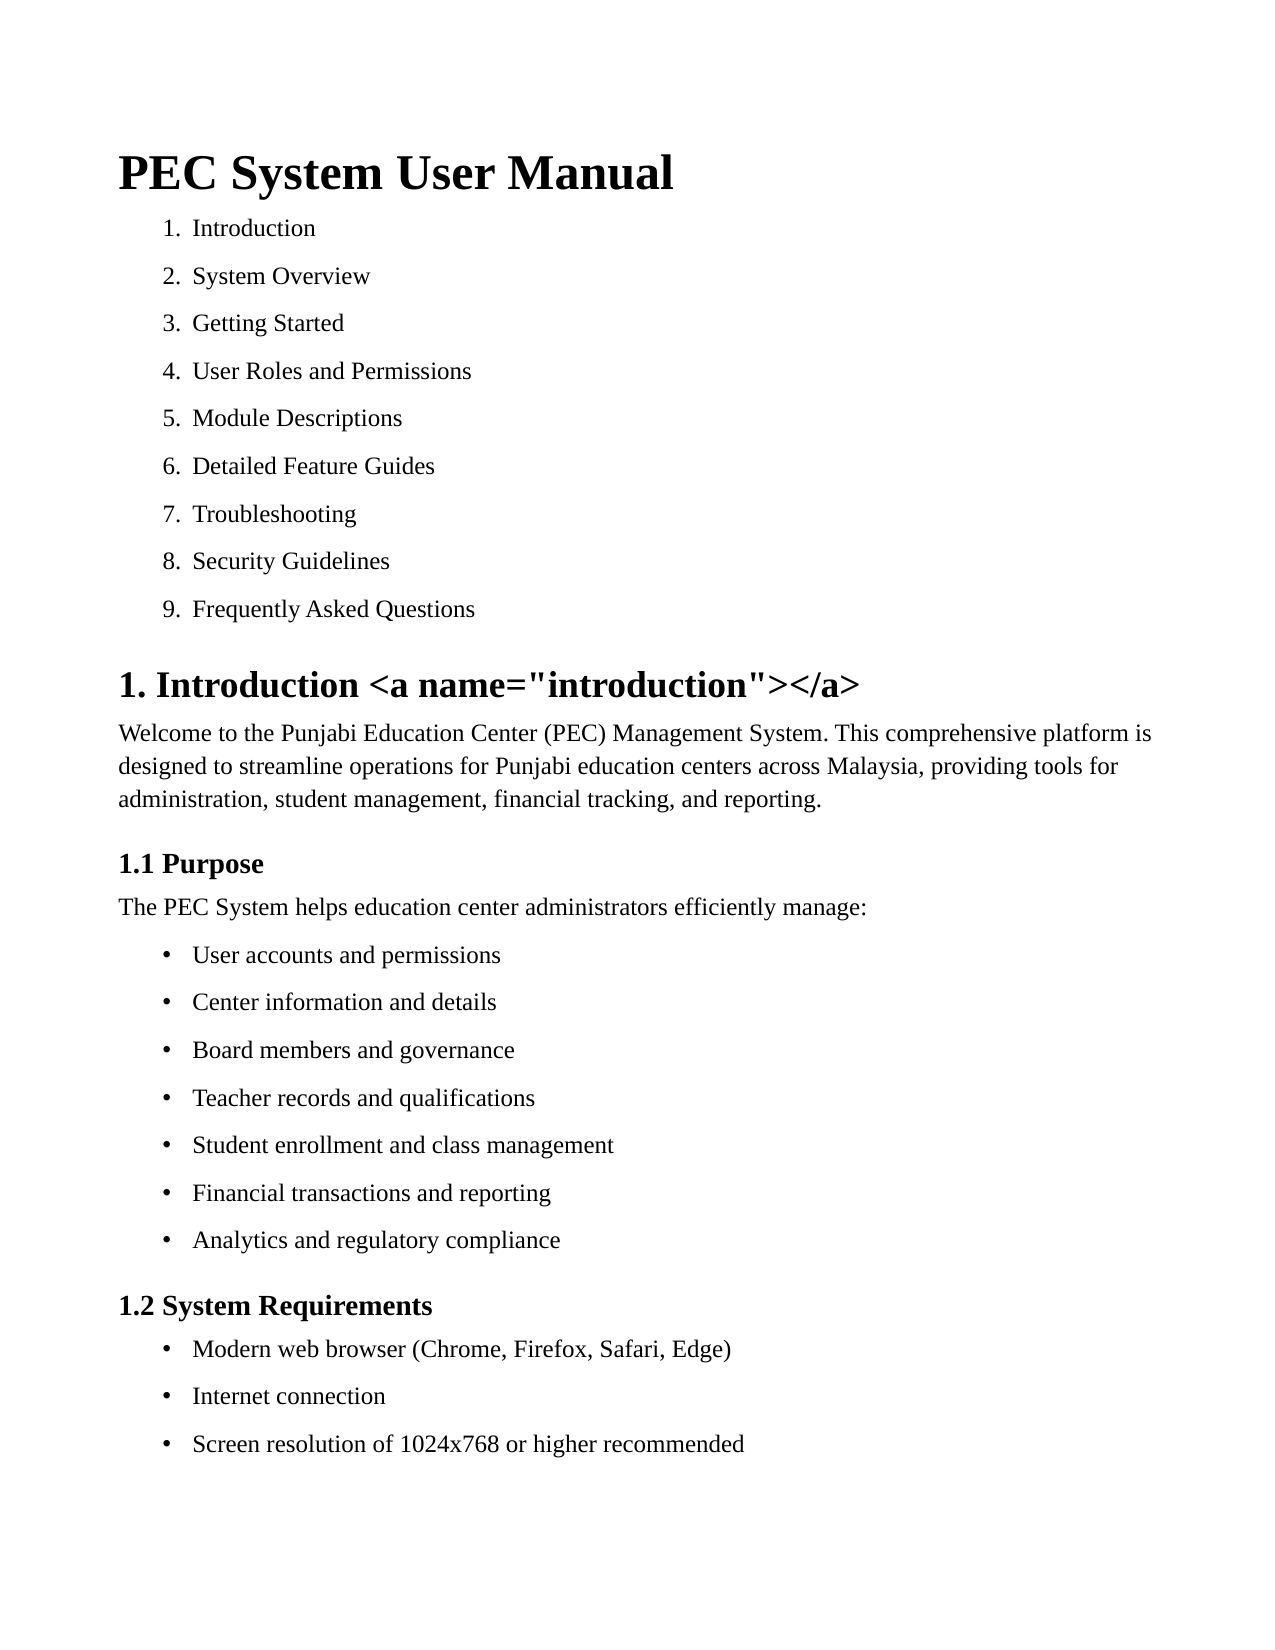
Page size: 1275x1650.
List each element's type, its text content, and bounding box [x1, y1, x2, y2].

subtitle 1.2 System Requirements [118, 1288, 1157, 1321]
list Module Descriptions [162, 403, 1157, 432]
list System Overview [162, 261, 1157, 289]
subtitle 1. Introduction <a name="introduction"></a> [118, 662, 1157, 706]
list User accounts and permissions [162, 940, 1157, 969]
list Student enrollment and class management [162, 1130, 1157, 1159]
list Financial transactions and reporting [162, 1178, 1157, 1207]
list Getting Started [162, 308, 1157, 337]
subtitle 1.1 Purpose [118, 846, 1157, 880]
list Detailed Feature Guides [162, 451, 1157, 480]
list Center information and details [162, 987, 1157, 1016]
text The PEC System helps education center administrators efficiently manage: [118, 892, 1157, 921]
list Internet connection [162, 1381, 1157, 1410]
list Frequently Asked Questions [162, 594, 1157, 623]
subtitle PEC System User Manual [118, 143, 1157, 201]
list Introduction [162, 213, 1157, 242]
list Security Guidelines [162, 546, 1157, 575]
list Analytics and regulatory compliance [162, 1226, 1157, 1254]
list User Roles and Permissions [162, 356, 1157, 385]
list Teacher records and qualifications [162, 1083, 1157, 1111]
list Board members and governance [162, 1035, 1157, 1064]
text Welcome to the Punjabi Education Center (PEC) Management System. This comprehensive platform is designed to streamline operations for Punjabi education centers across Malaysia, providing tools for administration, student management, financial tracking, and reporting. [118, 718, 1157, 813]
list Modern web browser (Chrome, Firefox, Safari, Edge) [162, 1334, 1157, 1362]
list Troubleshooting [162, 499, 1157, 527]
list Screen resolution of 1024x768 or higher recommended [162, 1429, 1157, 1458]
